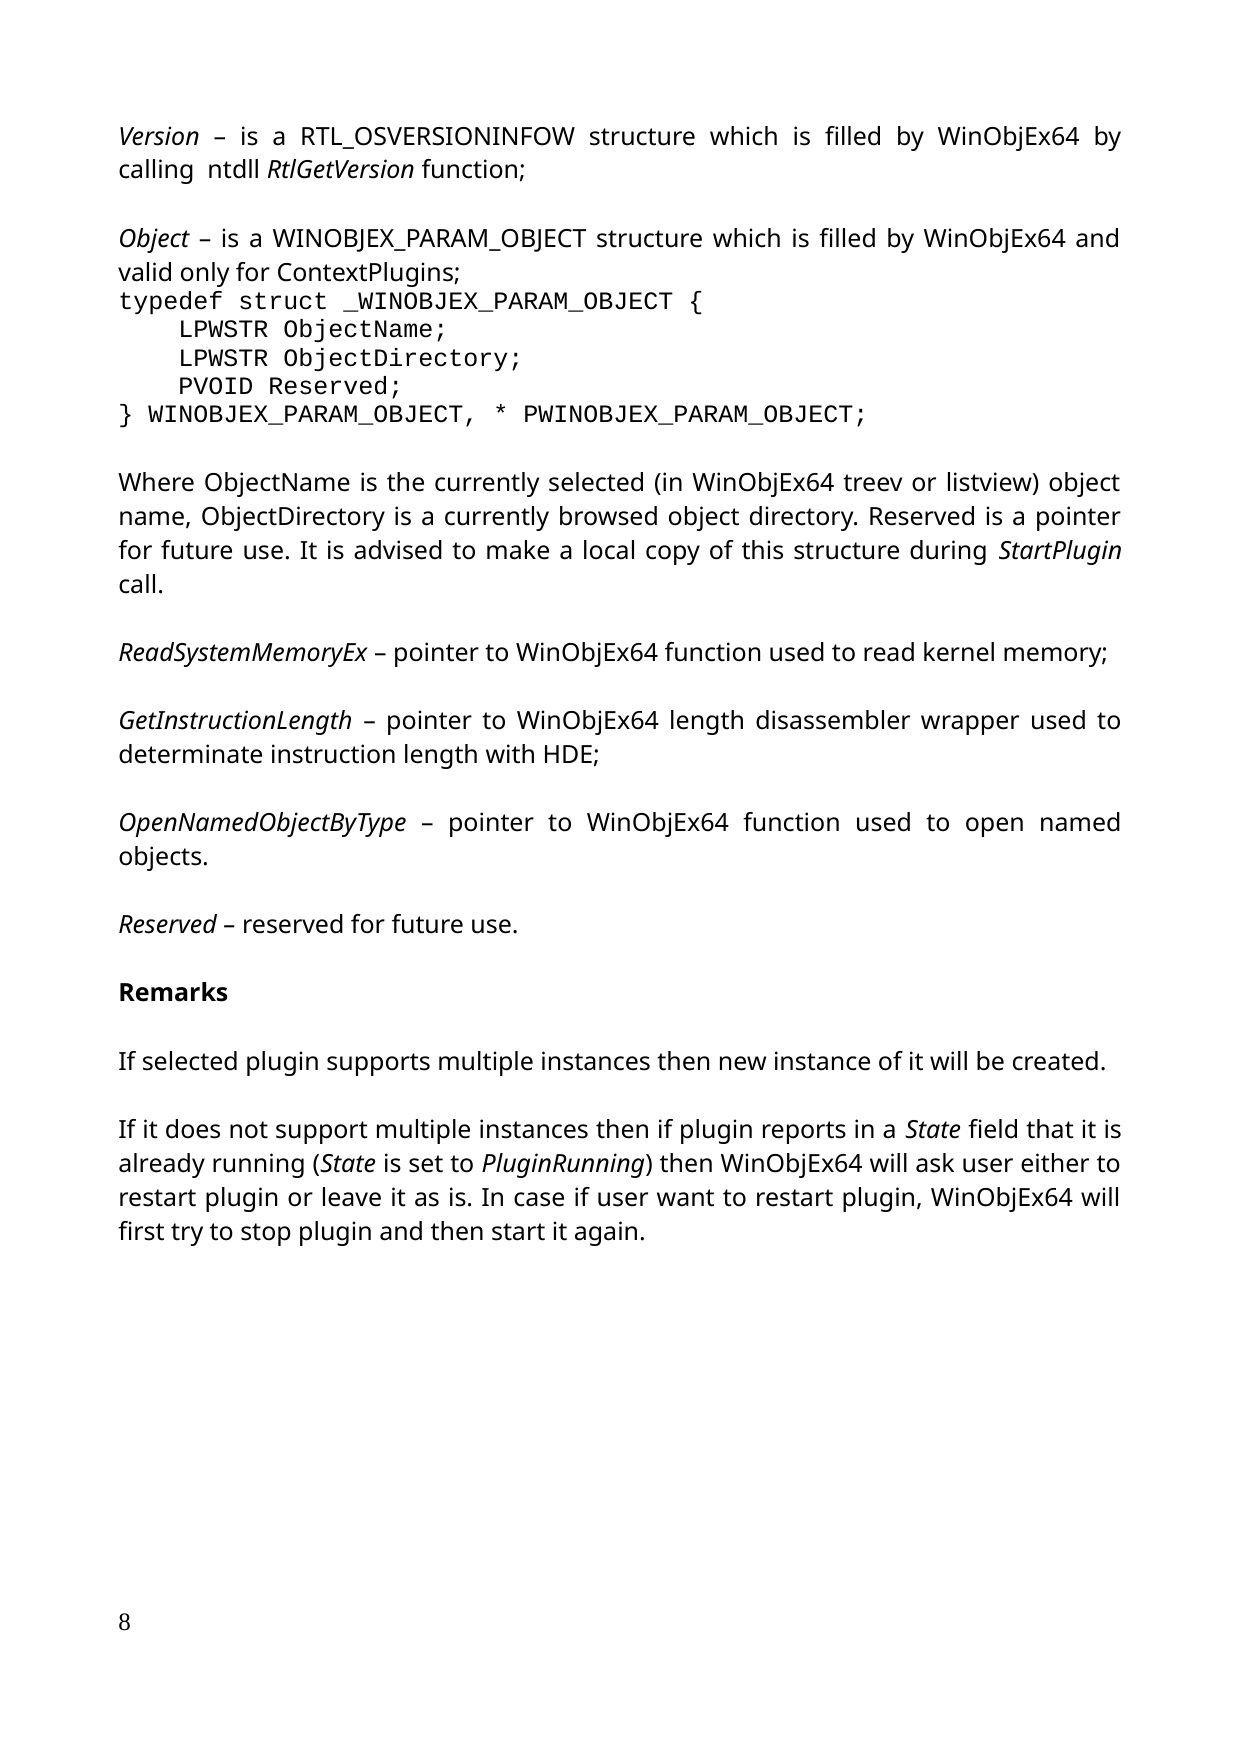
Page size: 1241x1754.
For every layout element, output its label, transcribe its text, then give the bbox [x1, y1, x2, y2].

text LPWSTR ObjectName; [118, 317, 1122, 345]
text } WINOBJEX_PARAM_OBJECT, * PWINOBJEX_PARAM_OBJECT; [118, 402, 1122, 430]
text GetInstructionLength – pointer to WinObjEx64 length disassembler wrapper used to determinate instruction length with HDE; [118, 703, 1122, 771]
text Object – is a WINOBJEX_PARAM_OBJECT structure which is filled by WinObjEx64 and valid only for ContextPlugins; [118, 220, 1122, 288]
text Remarks [118, 975, 1122, 1009]
text LPWSTR ObjectDirectory; [118, 345, 1122, 373]
text If selected plugin supports multiple instances then new instance of it will be created. [118, 1043, 1122, 1077]
text OpenNamedObjectByType – pointer to WinObjEx64 function used to open named objects. [118, 805, 1122, 873]
text Version – is a RTL_OSVERSIONINFOW structure which is filled by WinObjEx64 by calling ntdll RtlGetVersion function; [118, 118, 1122, 186]
text Reserved – reserved for future use. [118, 907, 1122, 941]
text typedef struct _WINOBJEX_PARAM_OBJECT { [118, 288, 1122, 317]
text ReadSystemMemoryEx – pointer to WinObjEx64 function used to read kernel memory; [118, 634, 1122, 668]
text If it does not support multiple instances then if plugin reports in a State field that it is already running (State is set to PluginRunning) then WinObjEx64 will ask user either to restart plugin or leave it as is. In case if user want to restart plugin, WinObjEx64 will first try to stop plugin and then start it again. [118, 1111, 1122, 1248]
text Where ObjectName is the currently selected (in WinObjEx64 treev or listview) object name, ObjectDirectory is a currently browsed object directory. Reserved is a pointer for future use. It is advised to make a local copy of this structure during StartPlugin call. [118, 464, 1122, 600]
text PVOID Reserved; [118, 373, 1122, 402]
